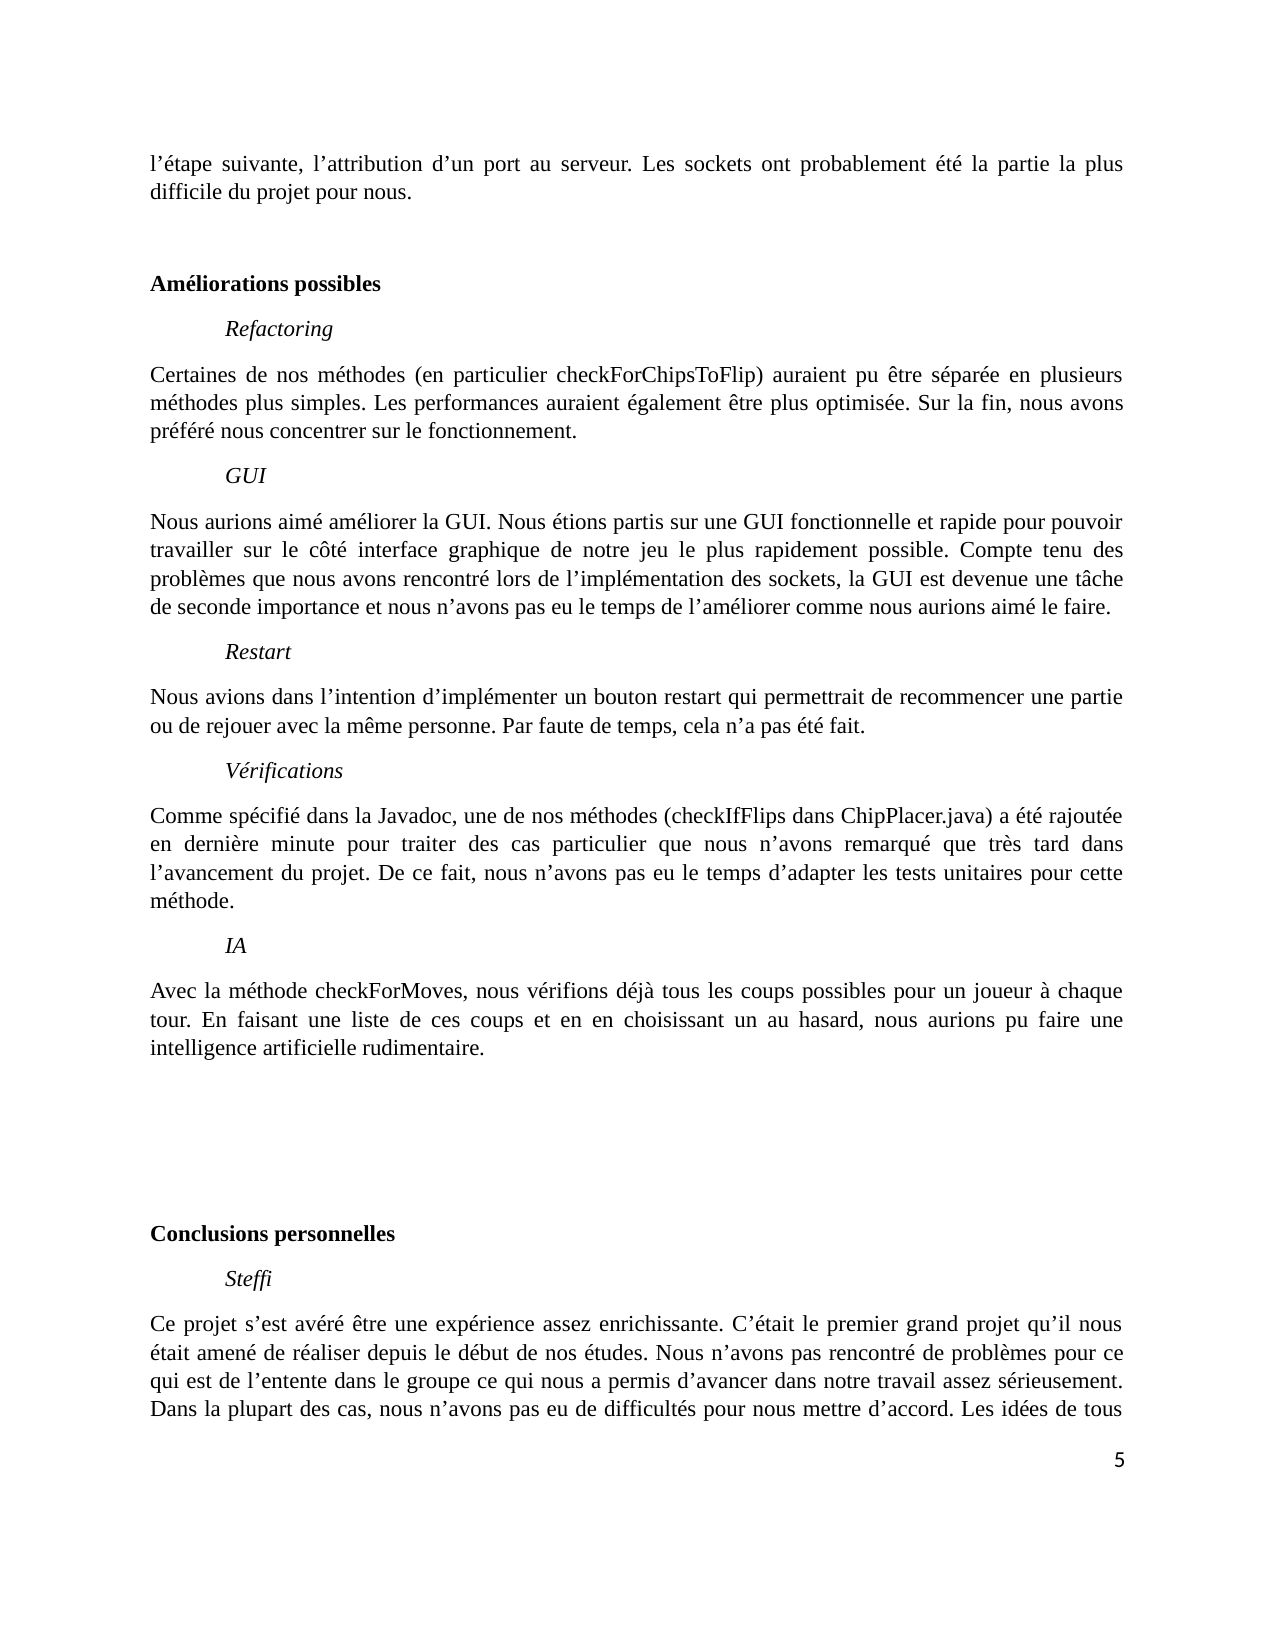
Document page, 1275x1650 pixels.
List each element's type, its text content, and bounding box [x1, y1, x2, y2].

text GUI [150, 463, 1125, 489]
text Vérifications [150, 757, 1125, 783]
text Steffi [150, 1265, 1125, 1291]
text Nous avions dans l’intention d’implémenter un bouton restart qui permettrait de recommencer une partie ou de rejouer avec la même personne. Par faute de temps, cela n’a pas été fait. [150, 683, 1125, 738]
text Améliorations possibles [150, 270, 1125, 297]
text Ce projet s’est avéré être une expérience assez enrichissante. C’était le premier grand projet qu’il nous était amené de réaliser depuis le début de nos études. Nous n’avons pas rencontré de problèmes pour ce qui est de l’entente dans le groupe ce qui nous a permis d’avancer dans notre travail assez sérieusement. Dans la plupart des cas, nous n’avons pas eu de difficultés pour nous mettre d’accord. Les idées de tous [150, 1310, 1125, 1422]
text Certaines de nos méthodes (en particulier checkForChipsToFlip) auraient pu être séparée en plusieurs méthodes plus simples. Les performances auraient également être plus optimisée. Sur la fin, nous avons préféré nous concentrer sur le fonctionnement. [150, 361, 1125, 444]
text IA [150, 932, 1125, 959]
text Restart [150, 638, 1125, 664]
text Refactoring [150, 316, 1125, 342]
text Avec la méthode checkForMoves, nous vérifions déjà tous les coups possibles pour un joueur à chaque tour. En faisant une liste de ces coups et en en choisissant un au hasard, nous aurions pu faire une intelligence artificielle rudimentaire. [150, 977, 1125, 1061]
text Nous aurions aimé améliorer la GUI. Nous étions partis sur une GUI fonctionnelle et rapide pour pouvoir travailler sur le côté interface graphique de notre jeu le plus rapidement possible. Compte tenu des problèmes que nous avons rencontré lors de l’implémentation des sockets, la GUI est devenue une tâche de seconde importance et nous n’avons pas eu le temps de l’améliorer comme nous aurions aimé le faire. [150, 508, 1125, 619]
text l’étape suivante, l’attribution d’un port au serveur. Les sockets ont probablement été la partie la plus difficile du projet pour nous. [150, 150, 1125, 205]
text Comme spécifié dans la Javadoc, une de nos méthodes (checkIfFlips dans ChipPlacer.java) a été rajoutée en dernière minute pour traiter des cas particulier que nous n’avons remarqué que très tard dans l’avancement du projet. De ce fait, nous n’avons pas eu le temps d’adapter les tests unitaires pour cette méthode. [150, 802, 1125, 913]
text Conclusions personnelles [150, 1220, 1125, 1246]
